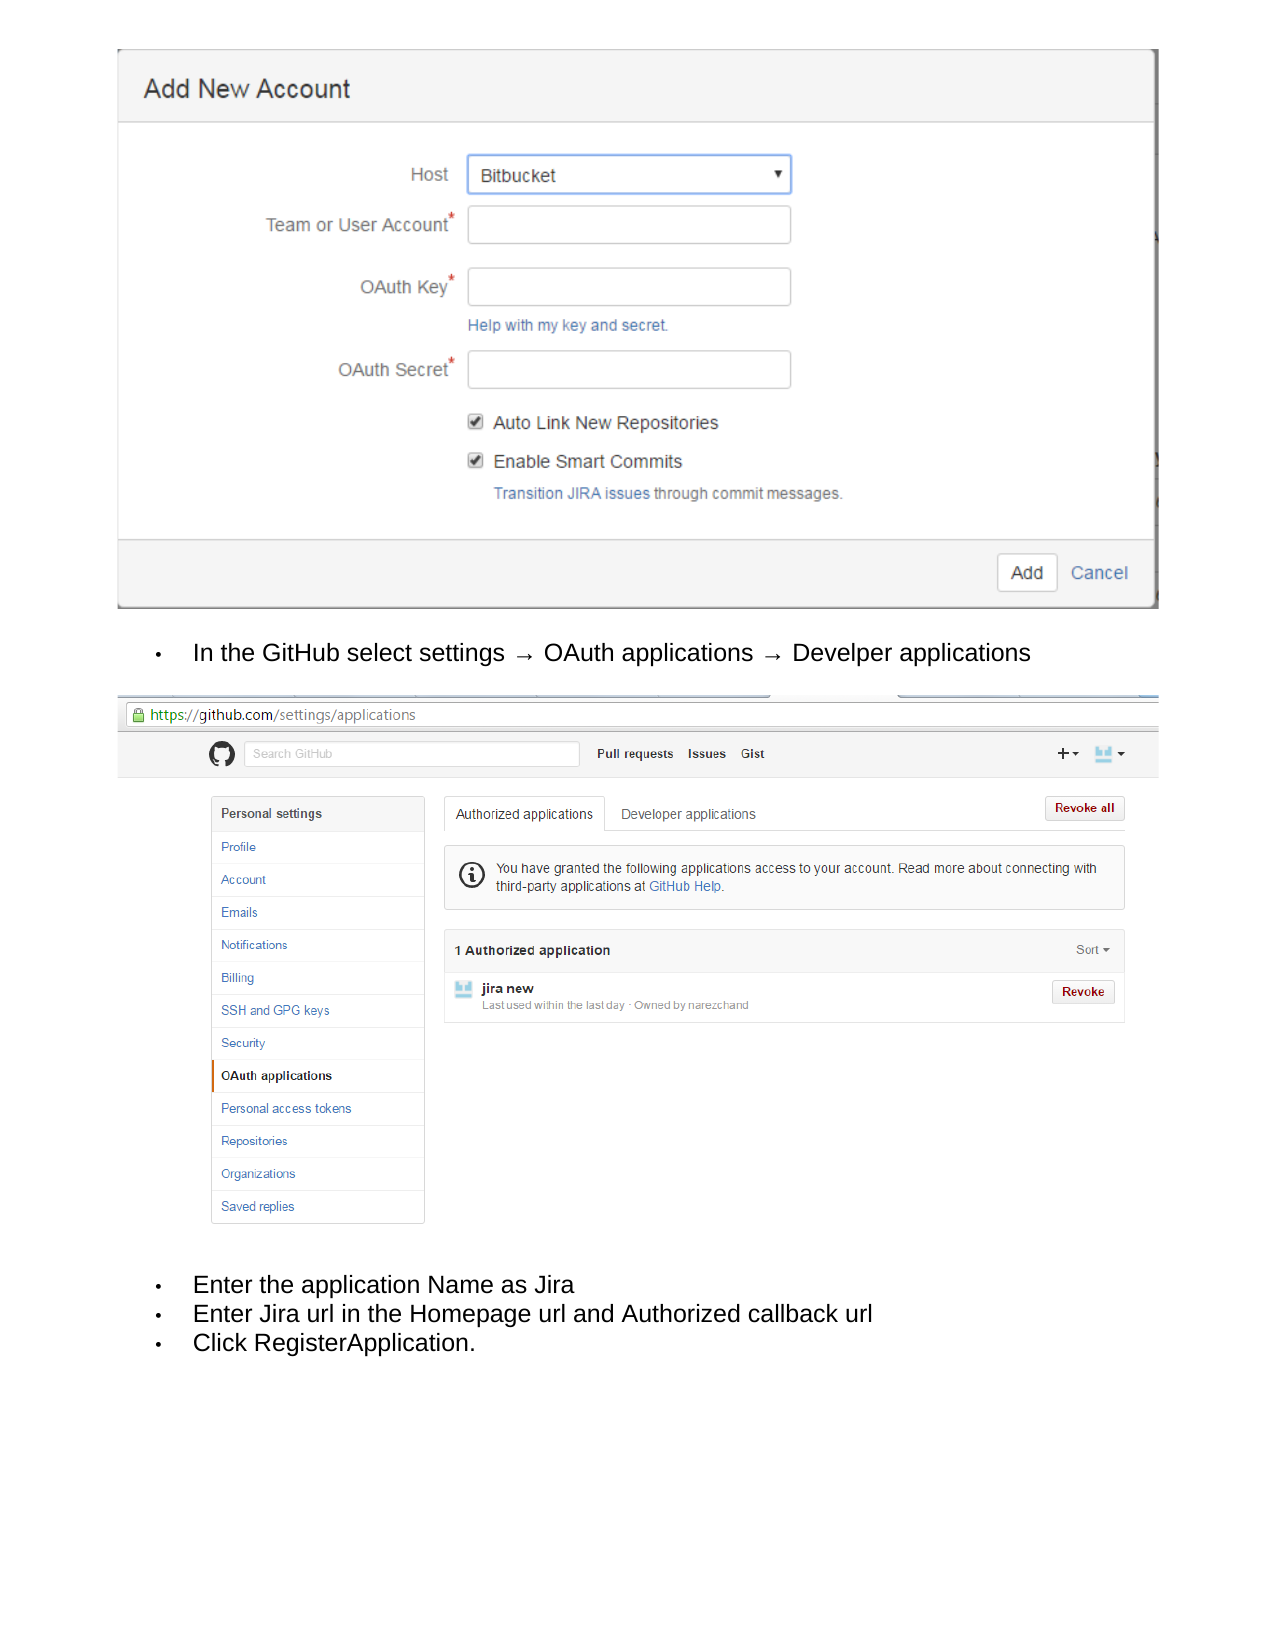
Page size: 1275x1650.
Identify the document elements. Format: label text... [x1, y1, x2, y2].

list Enter Jira url in the Homepage url and Authorized callback url [155, 1299, 1159, 1328]
picture [117, 695, 1159, 1242]
list Click RegisterApplication. [155, 1328, 1159, 1356]
list In the GitHub select settings → OAuth applications → Develper applications [155, 638, 1159, 667]
picture [117, 49, 1159, 609]
list Enter the application Name as Jira [155, 1270, 1159, 1299]
